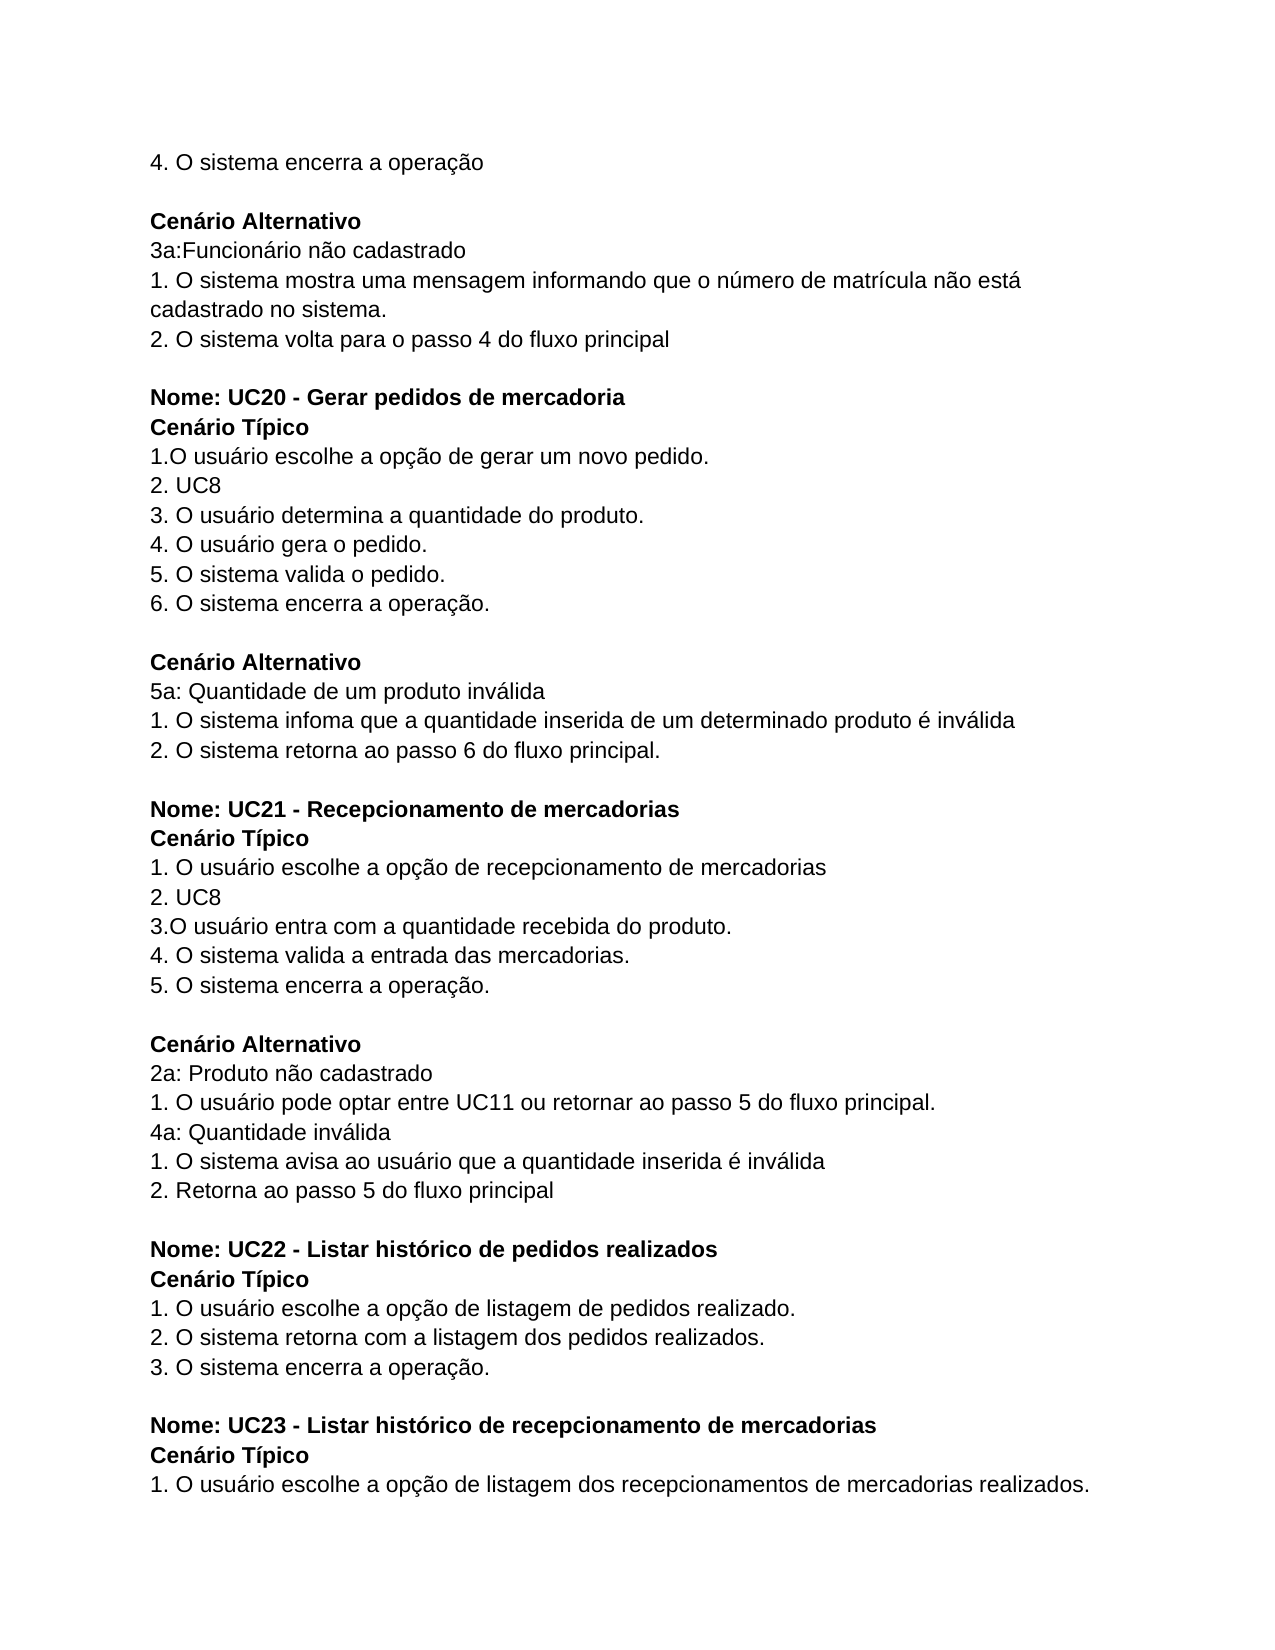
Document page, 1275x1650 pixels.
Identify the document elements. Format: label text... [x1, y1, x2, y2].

text 1. O usuário escolhe a opção de recepcionamento de mercadorias [150, 855, 1125, 881]
text Cenário Alternativo [150, 1031, 1125, 1057]
text Cenário Alternativo [150, 649, 1125, 675]
text 1. O usuário escolhe a opção de listagem de pedidos realizado. [150, 1296, 1125, 1321]
text 3a:Funcionário não cadastrado [150, 238, 1125, 264]
text Cenário Típico [150, 1266, 1125, 1292]
text 2. Retorna ao passo 5 do fluxo principal [150, 1178, 1125, 1204]
text 2. UC8 [150, 473, 1125, 499]
text 2. UC8 [150, 884, 1125, 910]
text 1. O sistema infoma que a quantidade inserida de um determinado produto é inválida [150, 708, 1125, 734]
text Nome: UC20 - Gerar pedidos de mercadoria [150, 385, 1125, 411]
text 5. O sistema valida o pedido. [150, 561, 1125, 587]
text 3.O usuário entra com a quantidade recebida do produto. [150, 914, 1125, 939]
text 2. O sistema retorna com a listagem dos pedidos realizados. [150, 1325, 1125, 1351]
text 2. O sistema volta para o passo 4 do fluxo principal [150, 326, 1125, 352]
text 2a: Produto não cadastrado [150, 1061, 1125, 1086]
text 1. O usuário escolhe a opção de listagem dos recepcionamentos de mercadorias realizados. [150, 1472, 1125, 1497]
text Cenário Alternativo [150, 209, 1125, 234]
text 6. O sistema encerra a operação. [150, 591, 1125, 616]
text Nome: UC23 - Listar histórico de recepcionamento de mercadorias [150, 1413, 1125, 1439]
text 4. O sistema encerra a operação [150, 150, 1125, 176]
text Cenário Típico [150, 414, 1125, 440]
text 1. O sistema mostra uma mensagem informando que o número de matrícula não está cadastrado no sistema. [150, 267, 1125, 322]
text Nome: UC21 - Recepcionamento de mercadorias [150, 796, 1125, 822]
text 5. O sistema encerra a operação. [150, 972, 1125, 998]
text Cenário Típico [150, 826, 1125, 851]
text 1. O usuário pode optar entre UC11 ou retornar ao passo 5 do fluxo principal. [150, 1090, 1125, 1116]
text 1. O sistema avisa ao usuário que a quantidade inserida é inválida [150, 1149, 1125, 1174]
text Cenário Típico [150, 1442, 1125, 1468]
text 4a: Quantidade inválida [150, 1119, 1125, 1145]
text 1.O usuário escolhe a opção de gerar um novo pedido. [150, 444, 1125, 469]
text 3. O sistema encerra a operação. [150, 1354, 1125, 1380]
text 4. O usuário gera o pedido. [150, 532, 1125, 557]
text Nome: UC22 - Listar histórico de pedidos realizados [150, 1237, 1125, 1262]
text 5a: Quantidade de um produto inválida [150, 679, 1125, 704]
text 3. O usuário determina a quantidade do produto. [150, 502, 1125, 528]
text 4. O sistema valida a entrada das mercadorias. [150, 943, 1125, 969]
text 2. O sistema retorna ao passo 6 do fluxo principal. [150, 737, 1125, 763]
